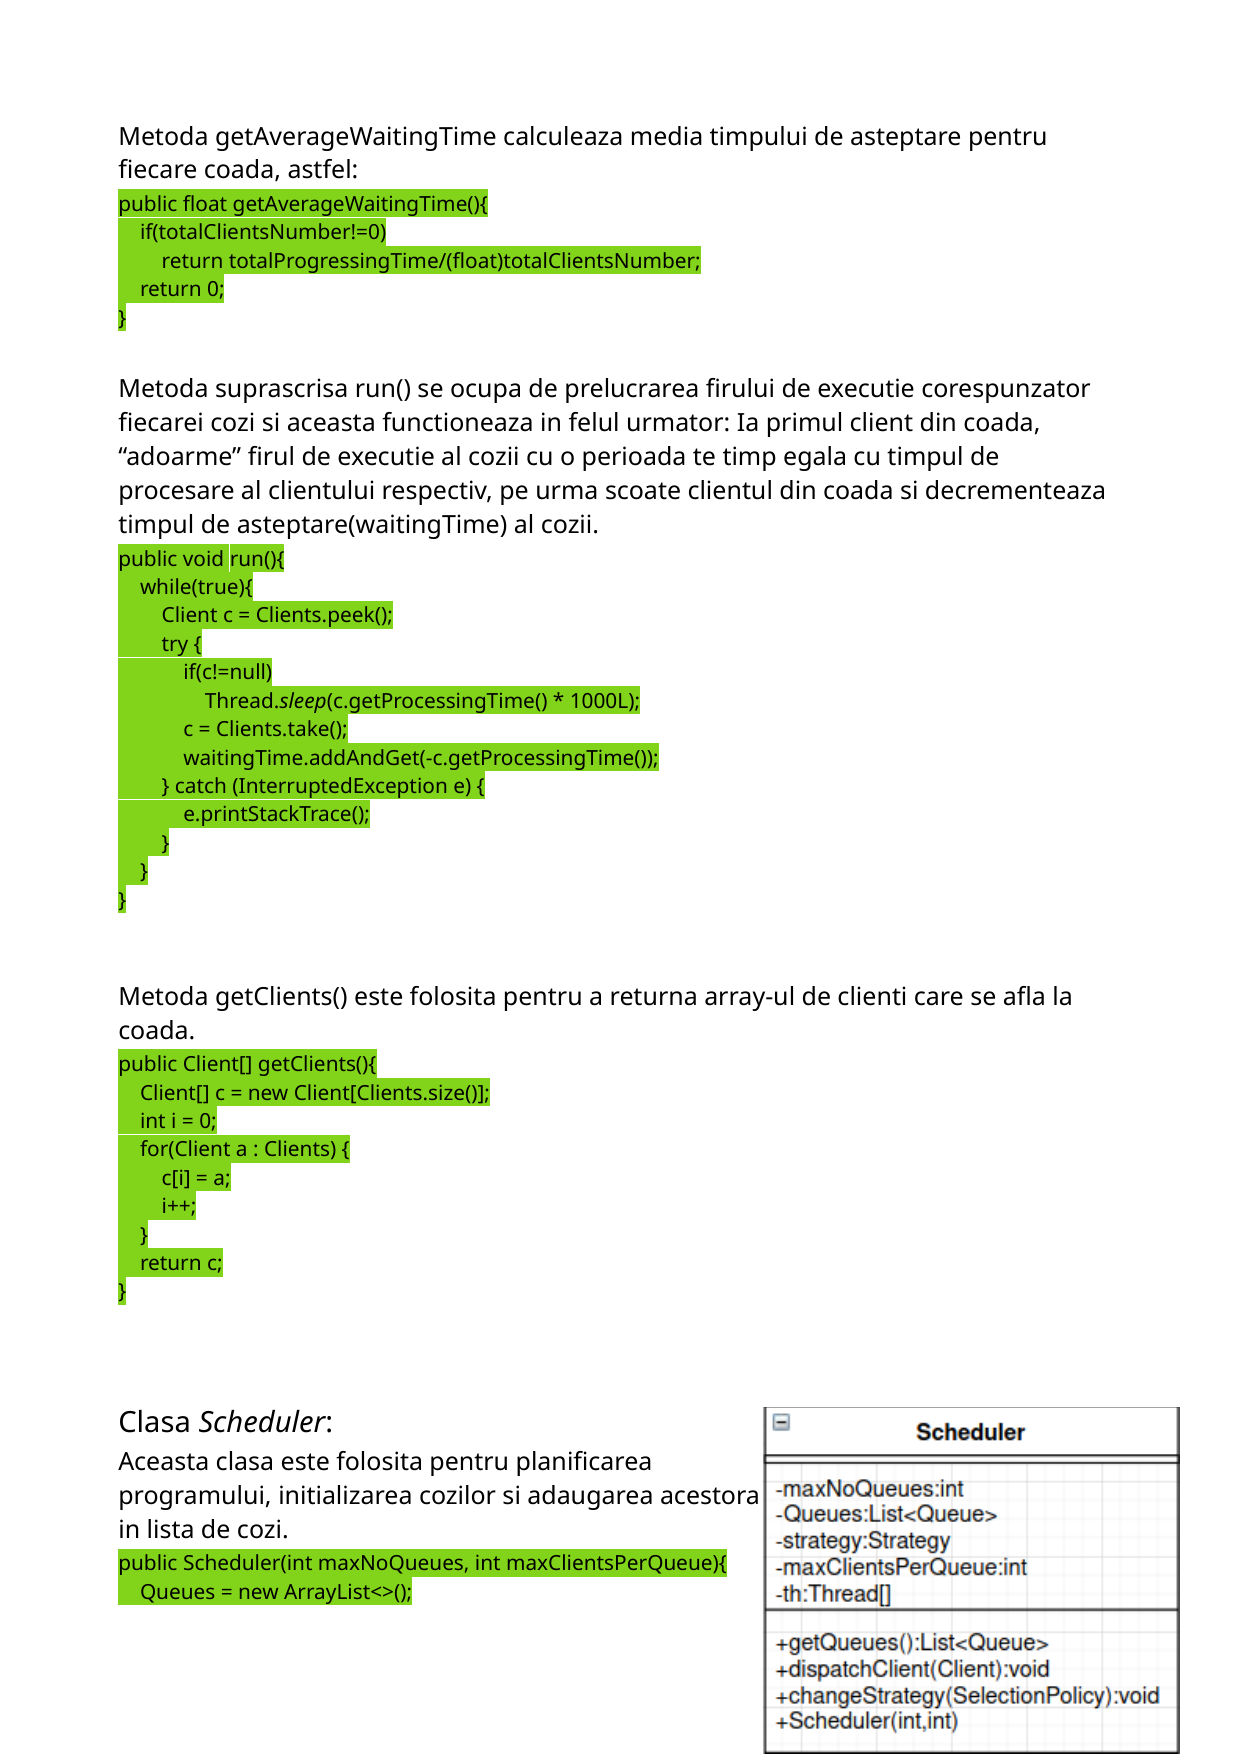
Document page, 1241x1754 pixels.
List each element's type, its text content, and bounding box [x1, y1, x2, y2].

text public Client[] getClients(){ Client[] c = new Client[Clients.size()]; int i = 0; for(Client a : Clients) { c[i] = a; i++; } return c; } [118, 1049, 1122, 1305]
text Metoda getClients() este folosita pentru a returna array-ul de clienti care se afla la coada. [118, 978, 1122, 1046]
text Metoda suprascrisa run() se ocupa de prelucrarea firului de executie corespunzator fiecarei cozi si aceasta functioneaza in felul urmator: Ia primul client din coada, “adoarme” firul de executie al cozii cu o perioada te timp egala cu timpul de procesare al clientului respectiv, pe urma scoate clientul din coada si decrementeaza timpul de asteptare(waitingTime) al cozii. [118, 371, 1122, 541]
text public float getAverageWaitingTime(){ if(totalClientsNumber!=0) return totalProgressingTime/(float)totalClientsNumber; return 0; } [118, 189, 1122, 331]
text Aceasta clasa este folosita pentru planificarea programului, initializarea cozilor si adaugarea acestora in lista de cozi. [118, 1444, 762, 1546]
text public Scheduler(int maxNoQueues, int maxClientsPerQueue){ Queues = new ArrayList<>(); [118, 1548, 762, 1605]
text Clasa Scheduler: [118, 1401, 1122, 1441]
text public void run(){ while(true){ Client c = Clients.peek(); try { if(c!=null) Thread.sleep(c.getProcessingTime() * 1000L); c = Clients.take(); waitingTime.addAndGet(-c.getProcessingTime()); } catch (InterruptedException e) { e.printStackTrace(); } } } [118, 544, 1122, 913]
picture [762, 1407, 1180, 1754]
text Metoda getAverageWaitingTime calculeaza media timpului de asteptare pentru fiecare coada, astfel: [118, 118, 1122, 186]
